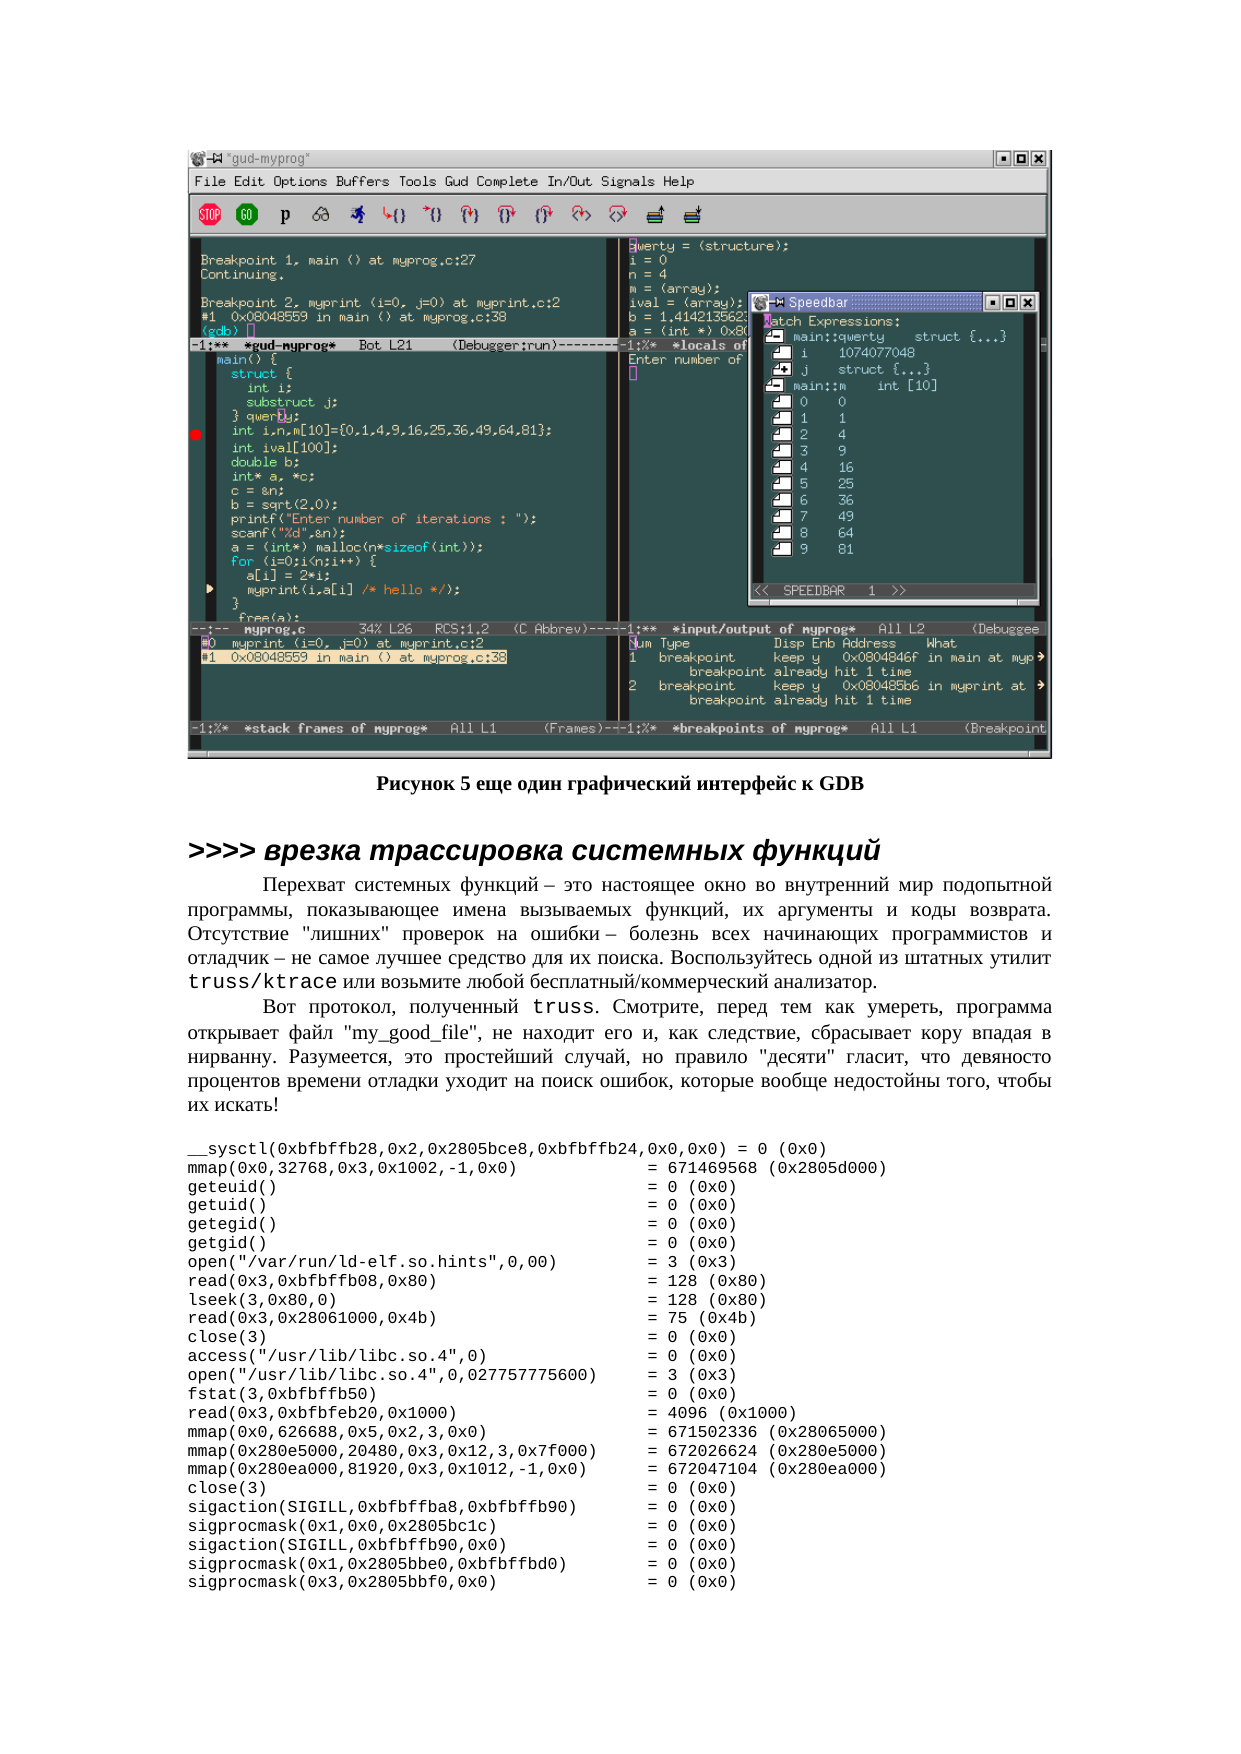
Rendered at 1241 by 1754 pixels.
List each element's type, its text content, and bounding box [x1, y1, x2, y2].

text sigaction(SIGILL,0xbfbffba8,0xbfbffb90) = 0 (0x0) [187, 1499, 1053, 1517]
text close(3) = 0 (0x0) [187, 1329, 1053, 1348]
text sigprocmask(0x1,0x2805bbe0,0xbfbffbd0) = 0 (0x0) [187, 1555, 1053, 1574]
text mmap(0x280ea000,81920,0x3,0x1012,-1,0x0) = 672047104 (0x280ea000) [187, 1461, 1053, 1480]
text close(3) = 0 (0x0) [187, 1480, 1053, 1499]
text sigprocmask(0x3,0x2805bbf0,0x0) = 0 (0x0) [187, 1574, 1053, 1593]
text getgid() = 0 (0x0) [187, 1235, 1053, 1253]
text mmap(0x0,626688,0x5,0x2,3,0x0) = 671502336 (0x28065000) [187, 1423, 1053, 1442]
text Рисунок 5 еще один графический интерфейс к GDB [187, 771, 1053, 795]
text sigaction(SIGILL,0xbfbffb90,0x0) = 0 (0x0) [187, 1536, 1053, 1555]
text read(0x3,0x28061000,0x4b) = 75 (0x4b) [187, 1310, 1053, 1329]
text read(0x3,0xbfbffb08,0x80) = 128 (0x80) [187, 1272, 1053, 1291]
text Вот протокол, полученный truss. Смотрите, перед тем как умереть, программа открывает файл "my_good_file", не находит его и, как следствие, сбрасывает кору впадая в нирванну. Разумеется, это простейший случай, но правило "десяти" гласит, что девяносто процентов времени отладки уходит на поиск ошибок, которые вообще недостойны того, чтобы их искать! [187, 994, 1053, 1116]
text __sysctl(0xbfbffb28,0x2,0x2805bce8,0xbfbffb24,0x0,0x0) = 0 (0x0) [187, 1140, 1053, 1159]
text access("/usr/lib/libc.so.4",0) = 0 (0x0) [187, 1348, 1053, 1367]
subtitle >>>> врезка трассировка системных функций [187, 833, 1053, 866]
text getegid() = 0 (0x0) [187, 1216, 1053, 1235]
text read(0x3,0xbfbfeb20,0x1000) = 4096 (0x1000) [187, 1404, 1053, 1423]
text Перехват системных функций – это настоящее окно во внутренний мир подопытной программы, показывающее имена вызываемых функций, их аргументы и коды возврата. Отсутствие "лишних" проверок на ошибки – болезнь всех начинающих программистов и отладчик – не самое лучшее средство для их поиска. Воспользуйтесь одной из штатных утилит truss/ktrace или возьмите любой бесплатный/коммерческий анализатор. [187, 872, 1053, 994]
text sigprocmask(0x1,0x0,0x2805bc1c) = 0 (0x0) [187, 1517, 1053, 1536]
text getuid() = 0 (0x0) [187, 1197, 1053, 1216]
text mmap(0x0,32768,0x3,0x1002,-1,0x0) = 671469568 (0x2805d000) [187, 1159, 1053, 1178]
text open("/usr/lib/libc.so.4",0,027757775600) = 3 (0x3) [187, 1367, 1053, 1386]
text lseek(3,0x80,0) = 128 (0x80) [187, 1291, 1053, 1310]
text geteuid() = 0 (0x0) [187, 1178, 1053, 1197]
text open("/var/run/ld-elf.so.hints",0,00) = 3 (0x3) [187, 1253, 1053, 1272]
text fstat(3,0xbfbffb50) = 0 (0x0) [187, 1386, 1053, 1404]
picture [187, 150, 1053, 759]
text mmap(0x280e5000,20480,0x3,0x12,3,0x7f000) = 672026624 (0x280e5000) [187, 1442, 1053, 1461]
